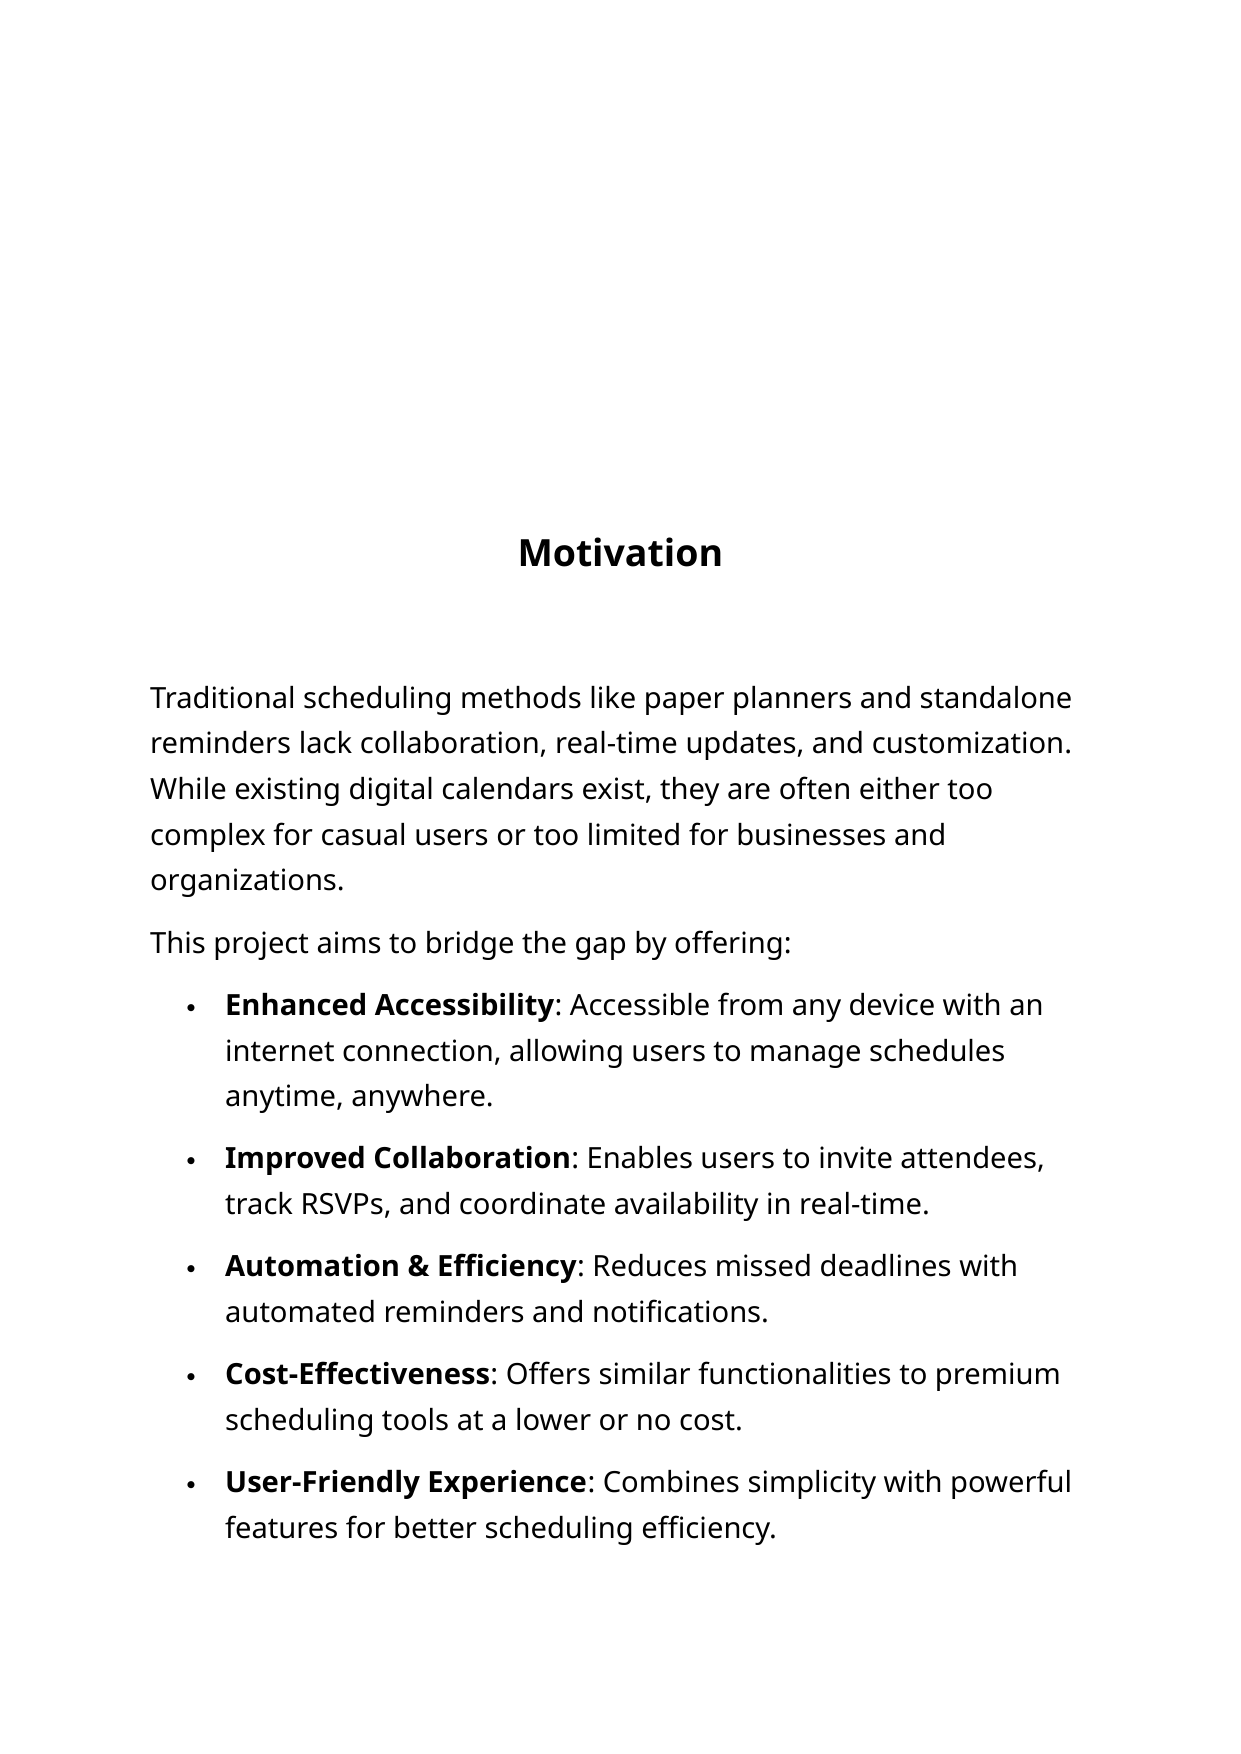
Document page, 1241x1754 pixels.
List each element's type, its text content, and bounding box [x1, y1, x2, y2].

text This project aims to bridge the gap by offering: [150, 922, 1090, 962]
text Motivation [150, 527, 1090, 578]
list User-Friendly Experience: Combines simplicity with powerful features for better scheduling efficiency. [187, 1462, 1090, 1547]
list Cost-Effectiveness: Offers similar functionalities to premium scheduling tools at a lower or no cost. [187, 1354, 1090, 1439]
list Enhanced Accessibility: Accessible from any device with an internet connection, allowing users to manage schedules anytime, anywhere. [187, 984, 1090, 1115]
list Automation & Efficiency: Reduces missed deadlines with automated reminders and notifications. [187, 1246, 1090, 1331]
text Traditional scheduling methods like paper planners and standalone reminders lack collaboration, real-time updates, and customization. While existing digital calendars exist, they are often either too complex for casual users or too limited for businesses and organizations. [150, 677, 1090, 899]
list Improved Collaboration: Enables users to invite attendees, track RSVPs, and coordinate availability in real-time. [187, 1138, 1090, 1223]
